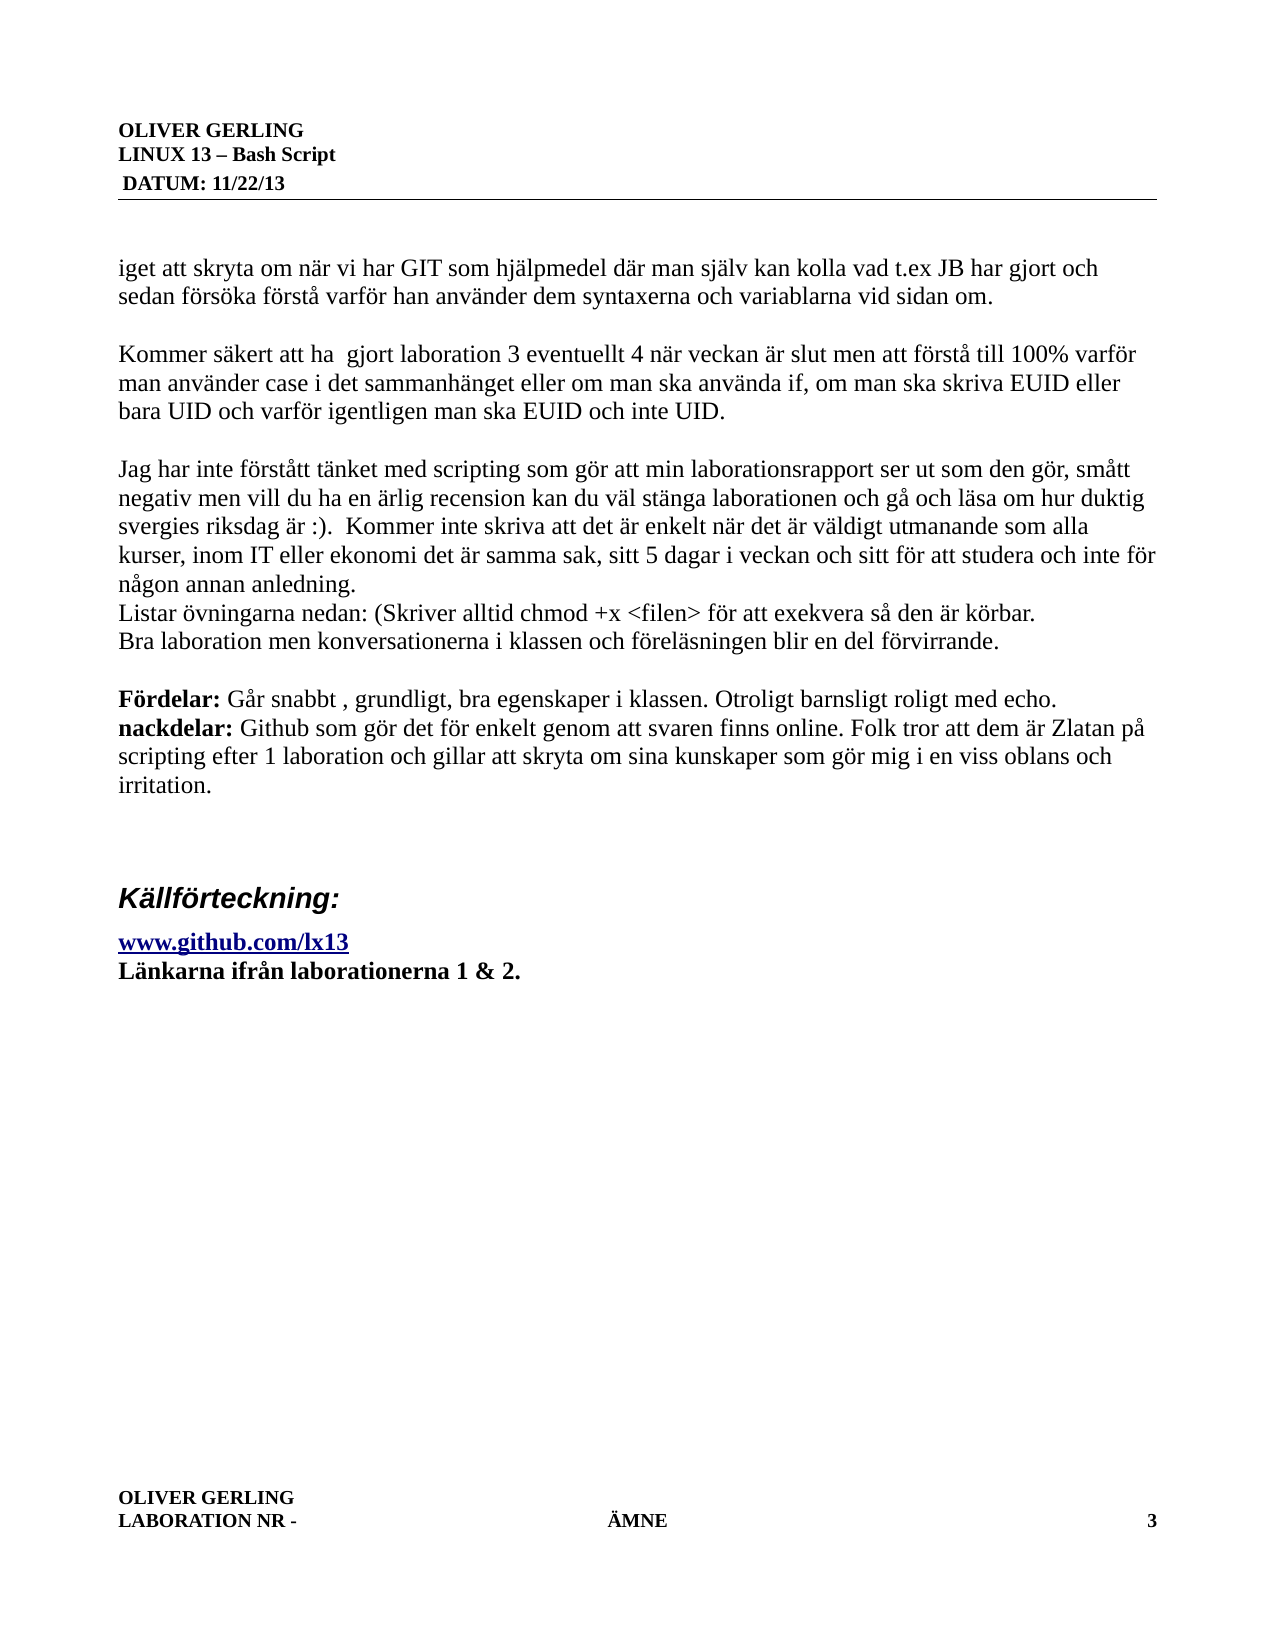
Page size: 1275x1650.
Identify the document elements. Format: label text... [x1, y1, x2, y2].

text www.github.com/lx13 [118, 927, 1157, 956]
text Bra laboration men konversationerna i klassen och föreläsningen blir en del förvirrande. [118, 626, 1157, 655]
text Fördelar: Går snabbt , grundligt, bra egenskaper i klassen. Otroligt barnsligt roligt med echo. [118, 684, 1157, 713]
text nackdelar: Github som gör det för enkelt genom att svaren finns online. Folk tror att dem är Zlatan på scripting efter 1 laboration och gillar att skryta om sina kunskaper som gör mig i en viss oblans och irritation. [118, 713, 1157, 799]
text Listar övningarna nedan: (Skriver alltid chmod +x <filen> för att exekvera så den är körbar. [118, 598, 1157, 626]
text Jag har inte förstått tänket med scripting som gör att min laborationsrapport ser ut som den gör, smått negativ men vill du ha en ärlig recension kan du väl stänga laborationen och gå och läsa om hur duktig svergies riksdag är :). Kommer inte skriva att det är enkelt när det är väldigt utmanande som alla kurser, inom IT eller ekonomi det är samma sak, sitt 5 dagar i veckan och sitt för att studera och inte för någon annan anledning. [118, 454, 1157, 598]
subtitle Källförteckning: [118, 881, 1157, 915]
text Länkarna ifrån laborationerna 1 & 2. [118, 956, 1157, 985]
text iget att skryta om när vi har GIT som hjälpmedel där man själv kan kolla vad t.ex JB har gjort och sedan försöka förstå varför han använder dem syntaxerna och variablarna vid sidan om. [118, 253, 1157, 310]
text Kommer säkert att ha gjort laboration 3 eventuellt 4 när veckan är slut men att förstå till 100% varför man använder case i det sammanhänget eller om man ska använda if, om man ska skriva EUID eller bara UID och varför igentligen man ska EUID och inte UID. [118, 339, 1157, 425]
